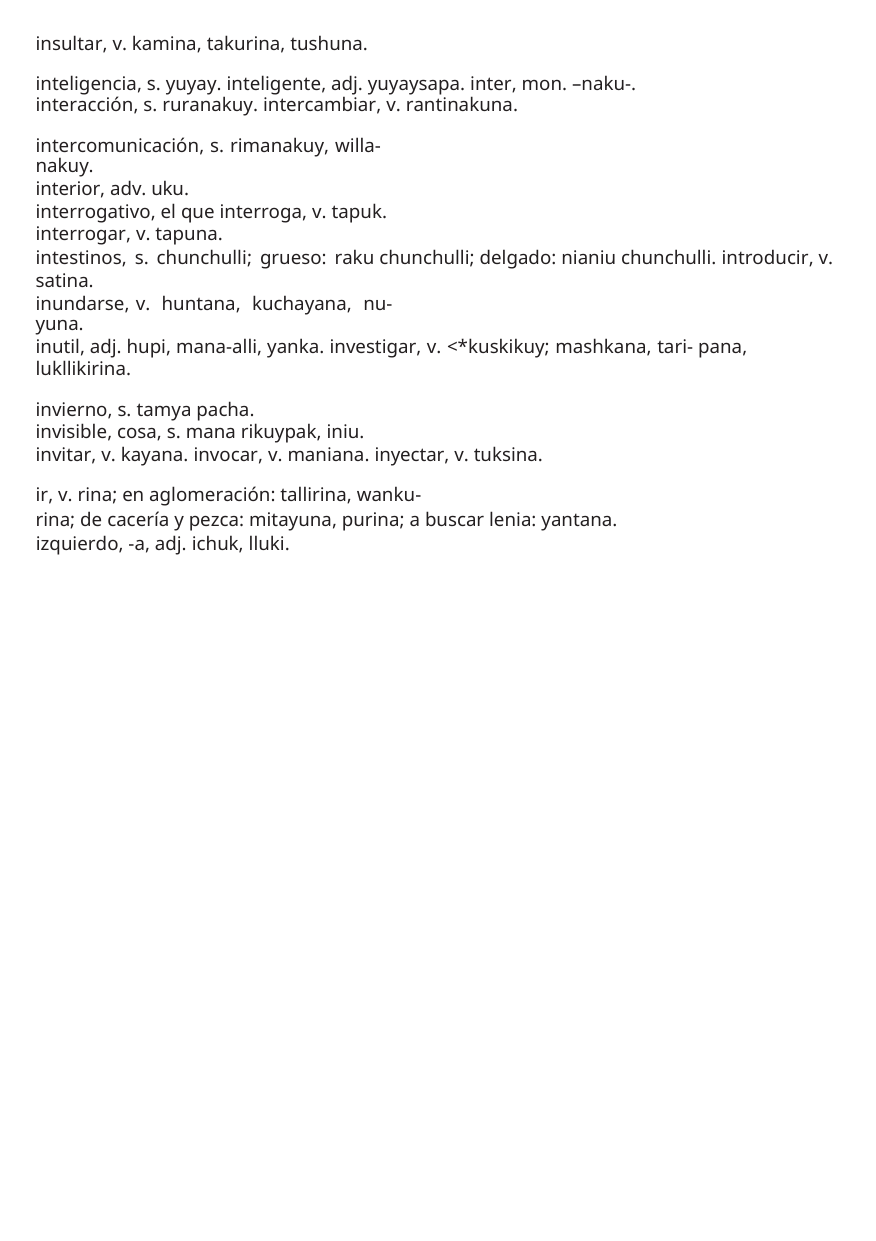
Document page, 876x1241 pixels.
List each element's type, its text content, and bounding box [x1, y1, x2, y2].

text nakuy. [35, 157, 856, 177]
text insultar, v. kamina, takurina, tushuna. [35, 31, 856, 56]
text invisible, cosa, s. mana rikuypak, iniu. [35, 421, 856, 443]
text ir, v. rina; en aglomeración: tallirina, wanku- [35, 483, 856, 506]
text inutil, adj. hupi, mana-alli, yanka. investigar, v. <*kuskikuy; mashkana, tari- pana, lukllikirina. [35, 335, 818, 381]
text interrogar, v. tapuna. [35, 223, 856, 245]
text interrogativo, el que interroga, v. tapuk. [35, 200, 856, 223]
text izquierdo, -a, adj. ichuk, lluki. [36, 532, 856, 555]
text inundarse, v. huntana, kuchayana, nu- [35, 292, 856, 315]
text invierno, s. tamya pacha. [35, 398, 856, 421]
text inteligencia, s. yuyay. inteligente, adj. yuyaysapa. inter, mon. –naku-. interacción, s. ruranakuy. intercambiar, v. rantinakuna. [35, 73, 723, 117]
text rina; de cacería y pezca: mitayuna, purina; a buscar lenia: yantana. [35, 506, 856, 531]
text yuna. [35, 315, 856, 335]
text intercomunicación, s. rimanakuy, willa- [35, 134, 856, 157]
text invitar, v. kayana. invocar, v. maniana. inyectar, v. tuksina. [35, 444, 628, 466]
text intestinos, s. chunchulli; grueso: raku chunchulli; delgado: nianiu chunchulli. introducir, v. satina. [35, 245, 856, 292]
text interior, adv. uku. [35, 177, 856, 200]
